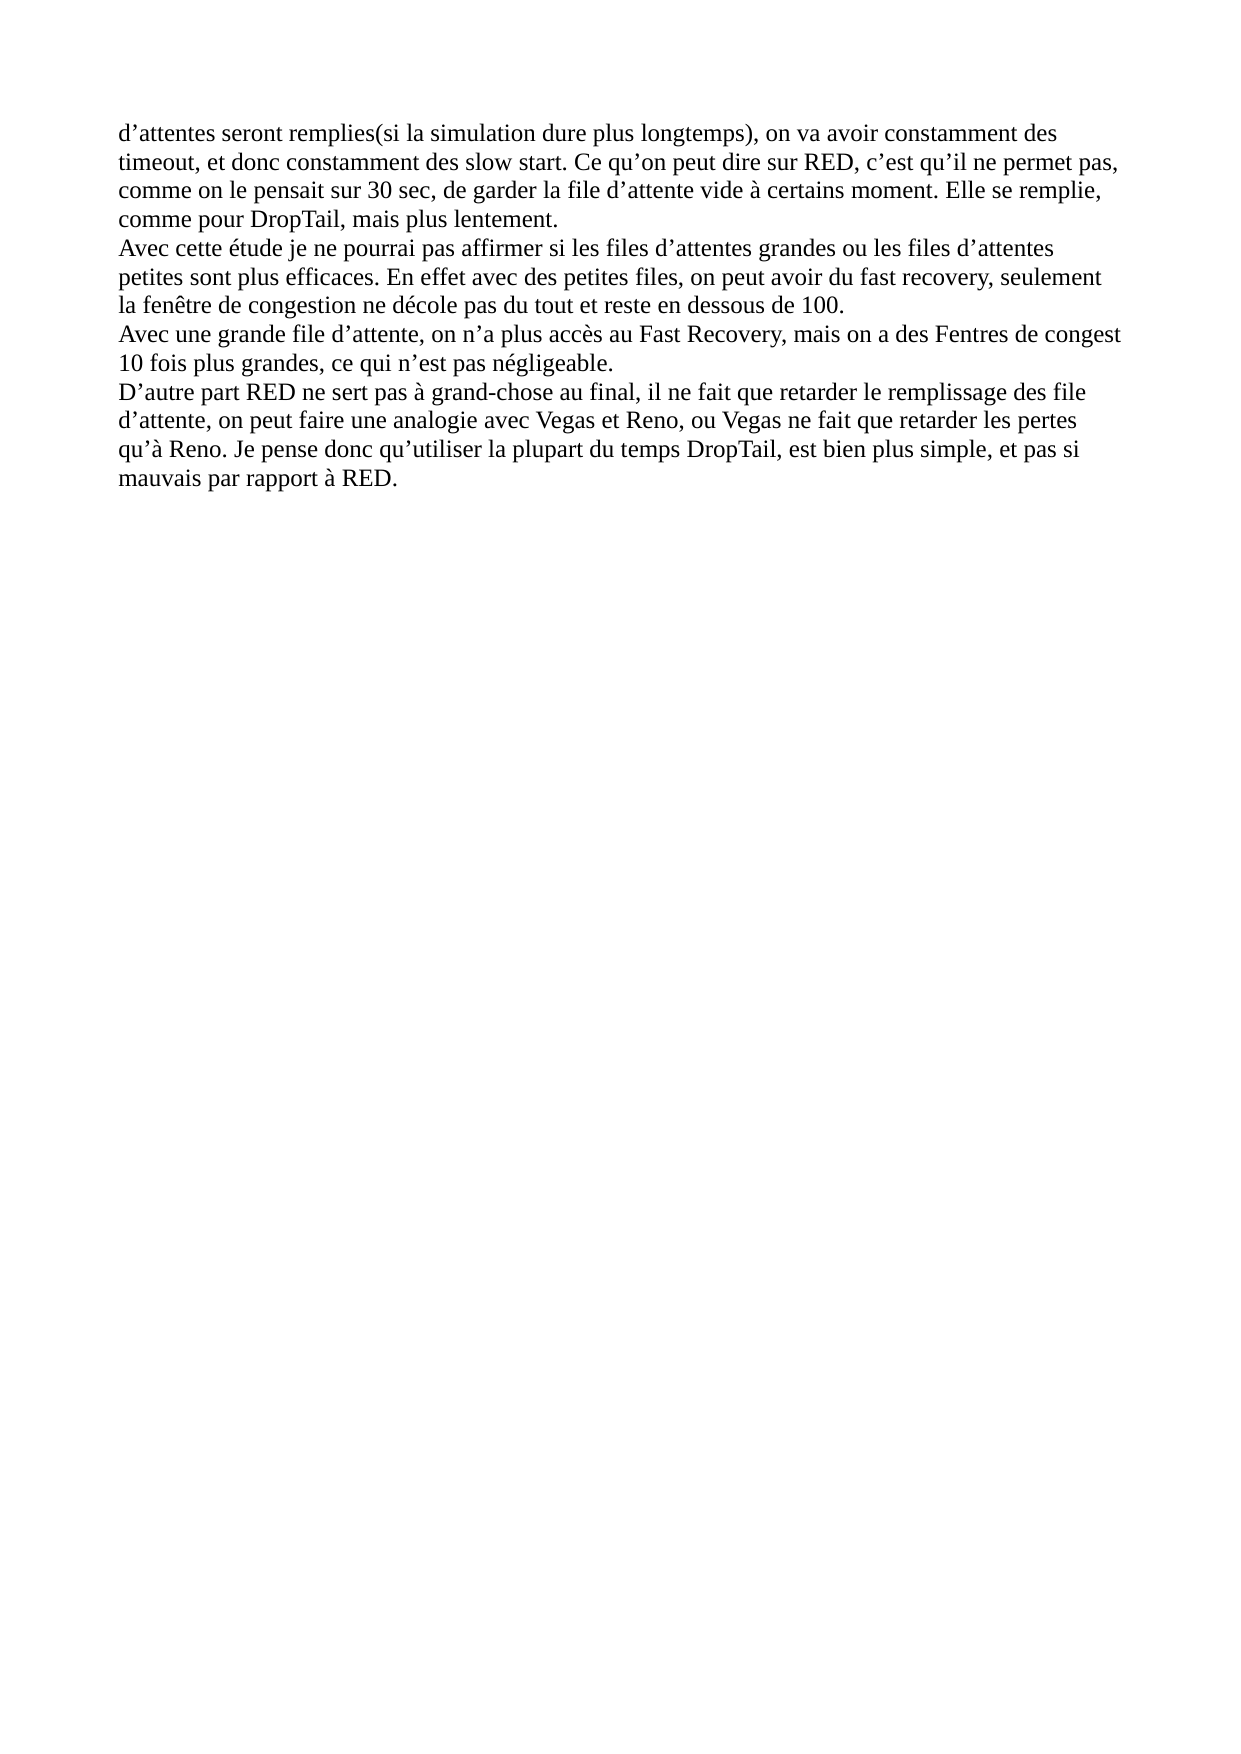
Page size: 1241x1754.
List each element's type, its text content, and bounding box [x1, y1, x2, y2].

text Avec cette étude je ne pourrai pas affirmer si les files d’attentes grandes ou les files d’attentes petites sont plus efficaces. En effet avec des petites files, on peut avoir du fast recovery, seulement la fenêtre de congestion ne décole pas du tout et reste en dessous de 100. [118, 233, 1122, 319]
text Avec une grande file d’attente, on n’a plus accès au Fast Recovery, mais on a des Fentres de congest 10 fois plus grandes, ce qui n’est pas négligeable. [118, 319, 1122, 377]
text D’autre part RED ne sert pas à grand-chose au final, il ne fait que retarder le remplissage des file d’attente, on peut faire une analogie avec Vegas et Reno, ou Vegas ne fait que retarder les pertes qu’à Reno. Je pense donc qu’utiliser la plupart du temps DropTail, est bien plus simple, et pas si mauvais par rapport à RED. [118, 377, 1122, 492]
text d’attentes seront remplies(si la simulation dure plus longtemps), on va avoir constamment des timeout, et donc constamment des slow start. Ce qu’on peut dire sur RED, c’est qu’il ne permet pas, comme on le pensait sur 30 sec, de garder la file d’attente vide à certains moment. Elle se remplie, comme pour DropTail, mais plus lentement. [118, 118, 1122, 233]
